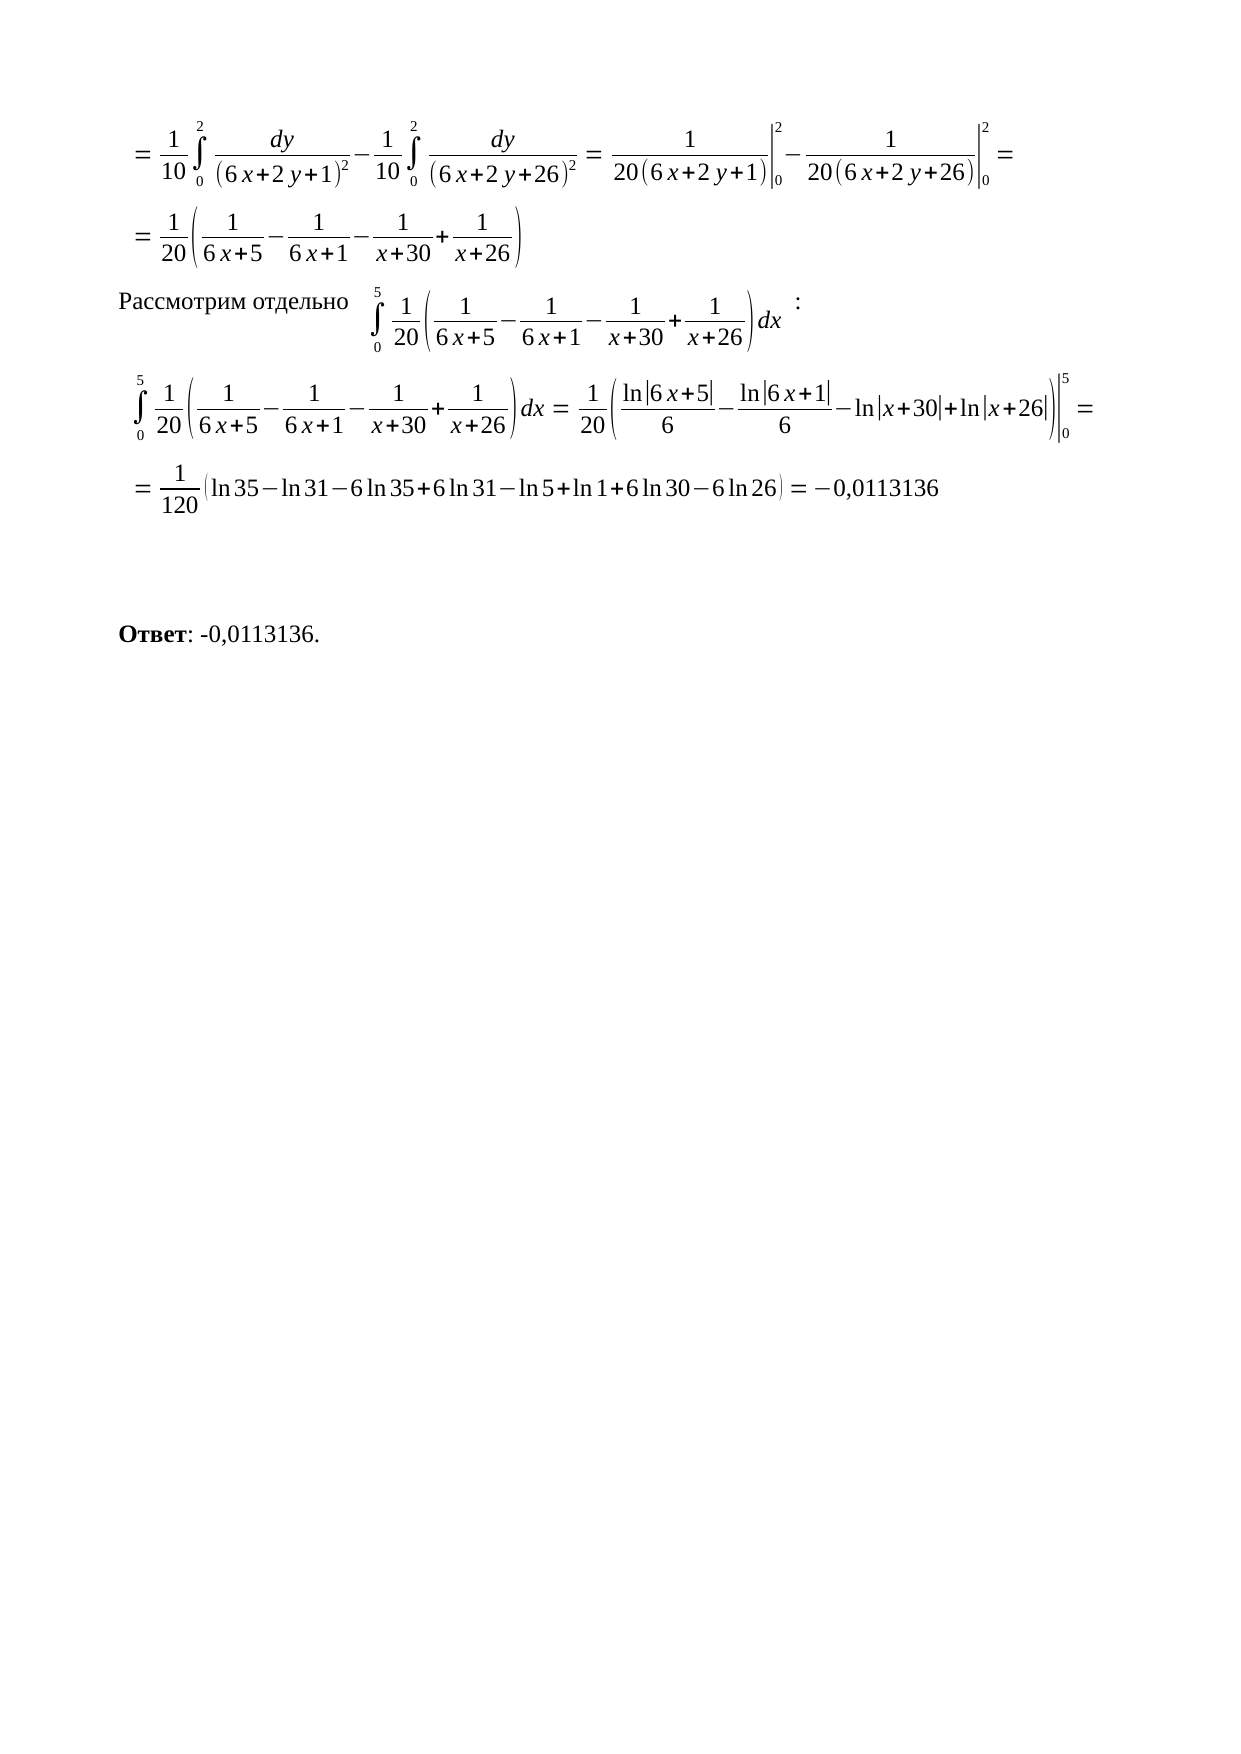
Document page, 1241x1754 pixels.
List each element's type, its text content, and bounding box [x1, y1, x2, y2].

text Ответ: -0,0113136. [118, 619, 1163, 648]
text Рассмотрим отдельно : [118, 284, 1163, 356]
